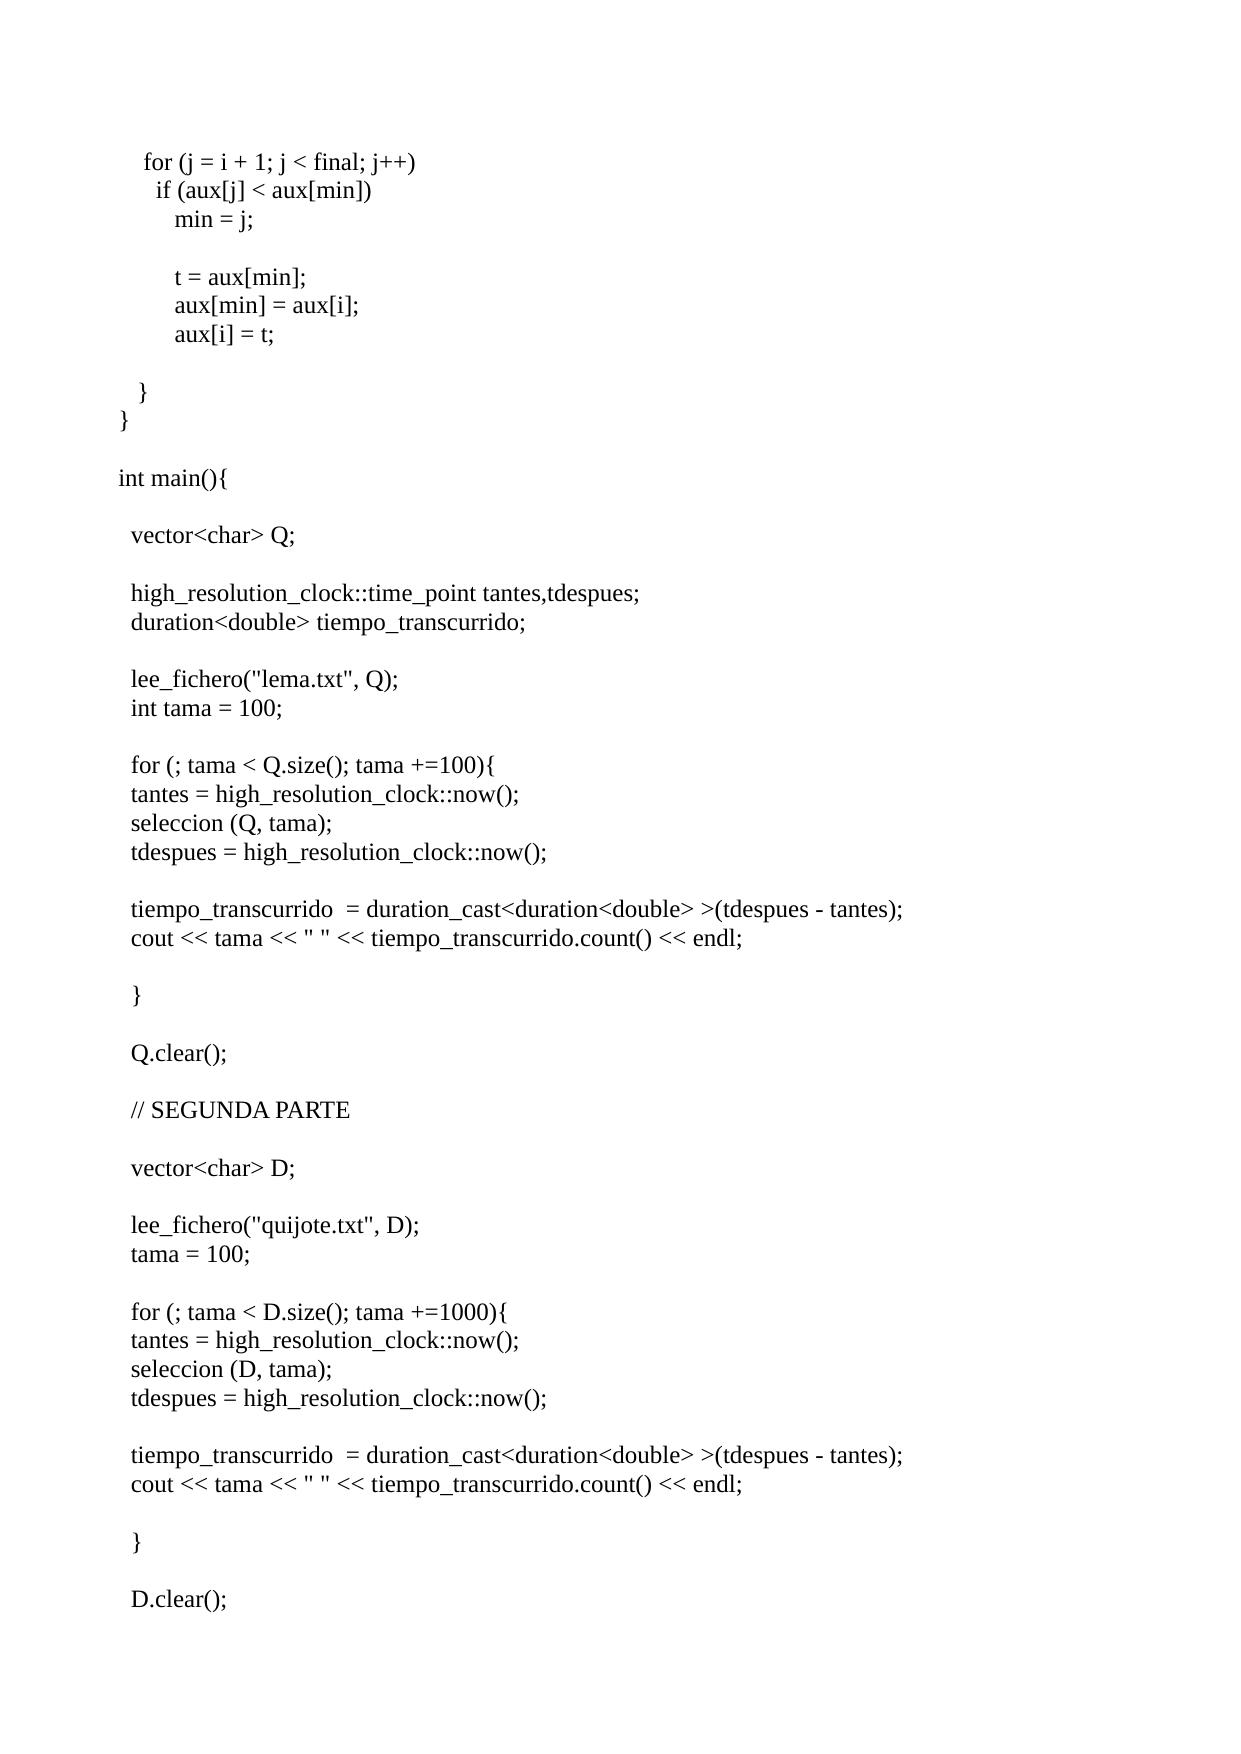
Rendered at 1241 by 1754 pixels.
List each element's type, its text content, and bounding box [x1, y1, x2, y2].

text for (j = i + 1; j < final; j++) [118, 147, 1122, 176]
text tdespues = high_resolution_clock::now(); [118, 1383, 1122, 1412]
text } [118, 1527, 1122, 1556]
text tdespues = high_resolution_clock::now(); [118, 837, 1122, 866]
text aux[i] = t; [118, 319, 1122, 348]
text aux[min] = aux[i]; [118, 291, 1122, 319]
text } [118, 981, 1122, 1009]
text lee_fichero("lema.txt", Q); [118, 664, 1122, 693]
text seleccion (D, tama); [118, 1354, 1122, 1383]
text cout << tama << " " << tiempo_transcurrido.count() << endl; [118, 1469, 1122, 1498]
text if (aux[j] < aux[min]) [118, 176, 1122, 204]
text for (; tama < Q.size(); tama +=100){ [118, 751, 1122, 779]
text tama = 100; [118, 1239, 1122, 1268]
text tiempo_transcurrido = duration_cast<duration<double> >(tdespues - tantes); [118, 894, 1122, 923]
text tiempo_transcurrido = duration_cast<duration<double> >(tdespues - tantes); [118, 1441, 1122, 1469]
text cout << tama << " " << tiempo_transcurrido.count() << endl; [118, 923, 1122, 952]
text int main(){ [118, 463, 1122, 492]
text t = aux[min]; [118, 262, 1122, 291]
text int tama = 100; [118, 693, 1122, 722]
text min = j; [118, 204, 1122, 233]
text vector<char> Q; [118, 521, 1122, 549]
text lee_fichero("quijote.txt", D); [118, 1211, 1122, 1239]
text } [118, 406, 1122, 434]
text vector<char> D; [118, 1153, 1122, 1182]
text tantes = high_resolution_clock::now(); [118, 779, 1122, 808]
text duration<double> tiempo_transcurrido; [118, 607, 1122, 636]
text tantes = high_resolution_clock::now(); [118, 1326, 1122, 1354]
text // SEGUNDA PARTE [118, 1096, 1122, 1124]
text high_resolution_clock::time_point tantes,tdespues; [118, 578, 1122, 607]
text Q.clear(); [118, 1038, 1122, 1067]
text seleccion (Q, tama); [118, 808, 1122, 837]
text } [118, 377, 1122, 406]
text for (; tama < D.size(); tama +=1000){ [118, 1297, 1122, 1326]
text D.clear(); [118, 1584, 1122, 1613]
